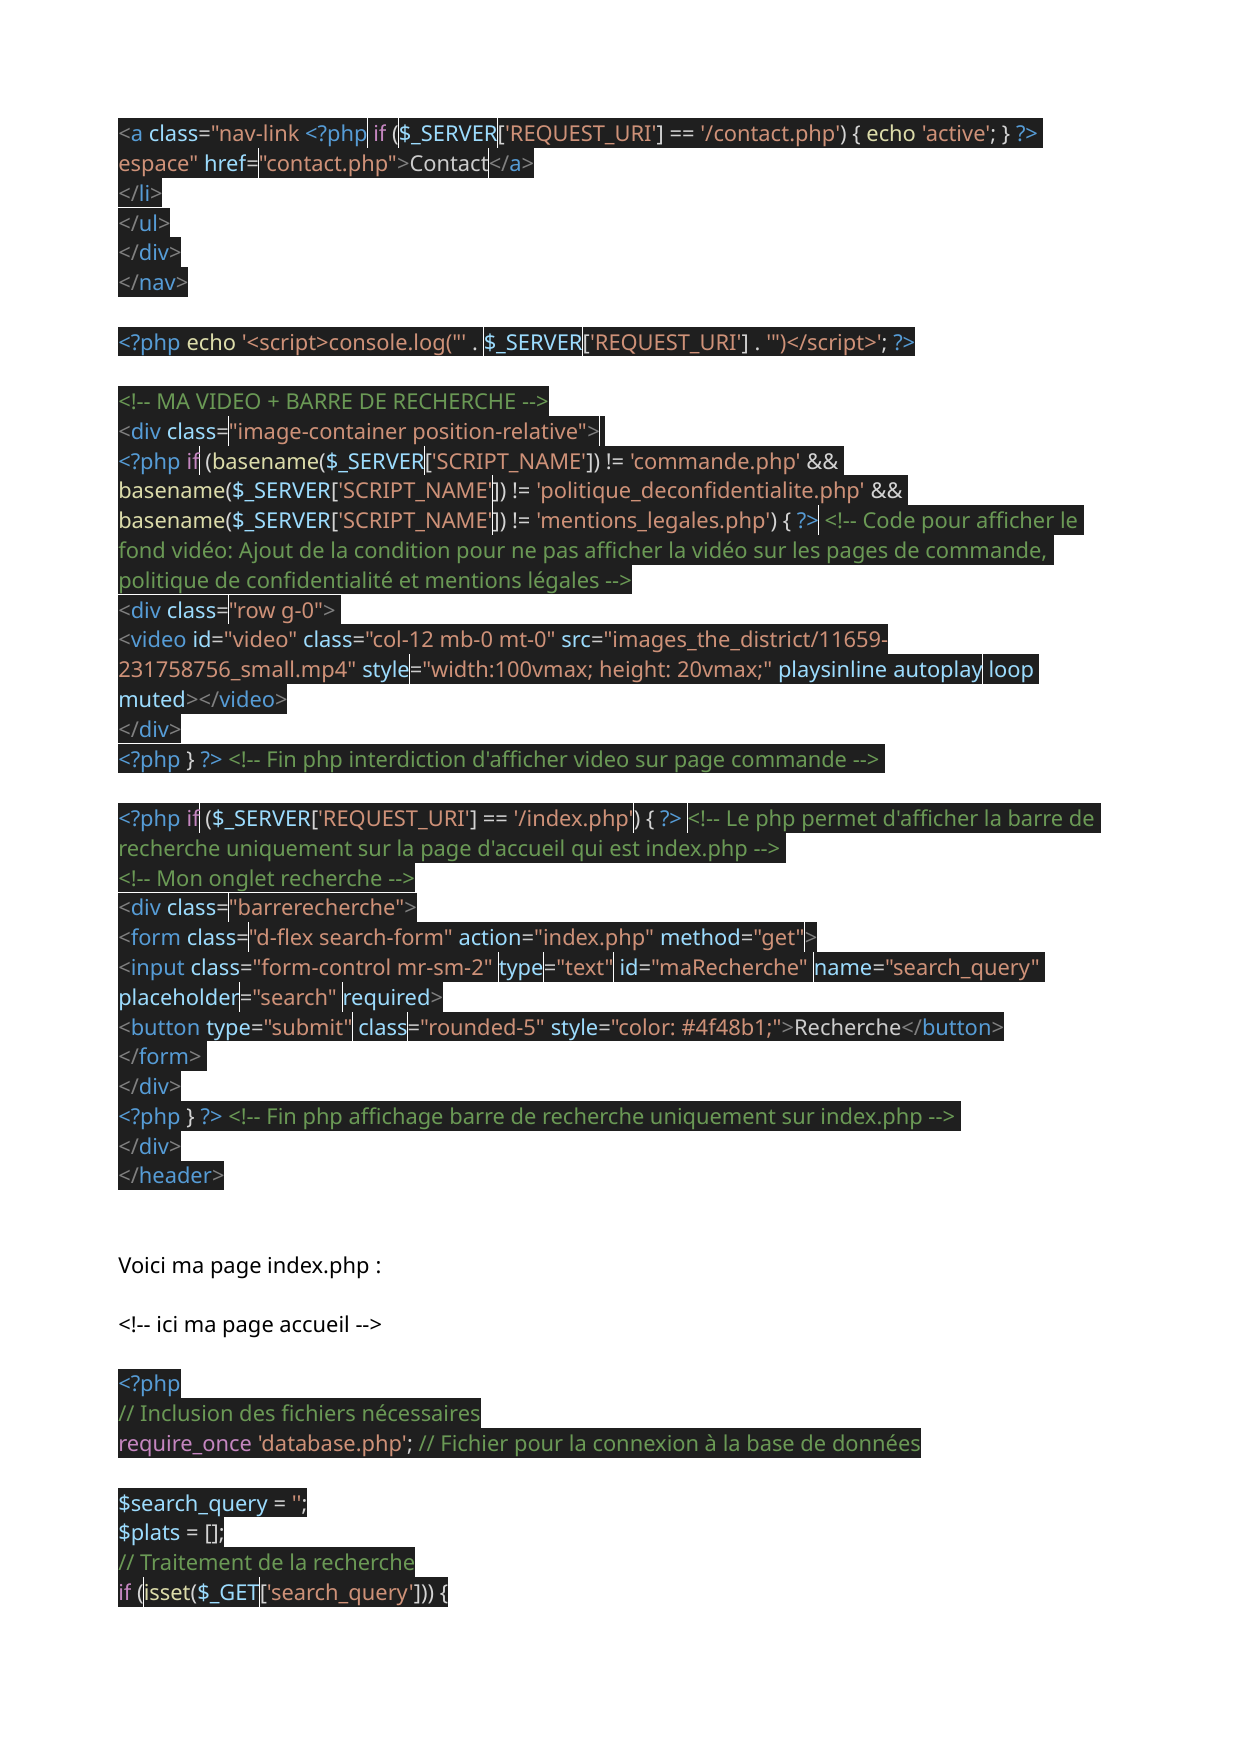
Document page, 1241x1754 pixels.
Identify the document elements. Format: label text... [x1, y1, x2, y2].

text <div class="barrerecherche"> [118, 892, 1122, 922]
text require_once 'database.php'; // Fichier pour la connexion à la base de données [118, 1428, 1122, 1458]
text Voici ma page index.php : [118, 1190, 1122, 1280]
text </header> [118, 1161, 1122, 1190]
text // Traitement de la recherche [118, 1547, 1122, 1577]
text <div class="row g-0"> [118, 594, 1122, 624]
text <video id="video" class="col-12 mb-0 mt-0" src="images_the_district/11659-231758756_small.mp4" style="width:100vmax; height: 20vmax;" playsinline autoplay loop muted></video> [118, 624, 1122, 714]
text <input class="form-control mr-sm-2" type="text" id="maRecherche" name="search_query" placeholder="search" required> [118, 952, 1122, 1012]
text $plats = []; [118, 1517, 1122, 1547]
text <?php echo '<script>console.log("' . $_SERVER['REQUEST_URI'] . '")</script>'; ?> [118, 327, 1122, 356]
text <?php [118, 1368, 1122, 1398]
text <!-- ici ma page accueil --> [118, 1309, 1122, 1339]
text </div> [118, 714, 1122, 743]
text </div> [118, 1131, 1122, 1161]
text </div> [118, 237, 1122, 267]
text <?php } ?> <!-- Fin php affichage barre de recherche uniquement sur index.php --> [118, 1101, 1122, 1131]
text <a class="nav-link <?php if ($_SERVER['REQUEST_URI'] == '/contact.php') { echo 'active'; } ?> espace" href="contact.php">Contact</a> [118, 118, 1122, 178]
text <button type="submit" class="rounded-5" style="color: #4f48b1;">Recherche</button> [118, 1012, 1122, 1041]
text <form class="d-flex search-form" action="index.php" method="get"> [118, 922, 1122, 952]
text </li> [118, 178, 1122, 207]
text <!-- Mon onglet recherche --> [118, 863, 1122, 892]
text if (isset($_GET['search_query'])) { [118, 1577, 1122, 1607]
text $search_query = ''; [118, 1487, 1122, 1517]
text <div class="image-container position-relative"> [118, 416, 1122, 446]
text </form> [118, 1041, 1122, 1071]
text </ul> [118, 207, 1122, 237]
text <?php if (basename($_SERVER['SCRIPT_NAME']) != 'commande.php' && basename($_SERVER['SCRIPT_NAME']) != 'politique_deconfidentialite.php' && basename($_SERVER['SCRIPT_NAME']) != 'mentions_legales.php') { ?> <!-- Code pour afficher le fond vidéo: Ajout de la condition pour ne pas afficher la vidéo sur les pages de commande, politique de confidentialité et mentions légales --> [118, 446, 1122, 594]
text </div> [118, 1071, 1122, 1101]
text // Inclusion des fichiers nécessaires [118, 1398, 1122, 1428]
text <?php if ($_SERVER['REQUEST_URI'] == '/index.php') { ?> <!-- Le php permet d'afficher la barre de recherche uniquement sur la page d'accueil qui est index.php --> [118, 803, 1122, 863]
text <!-- MA VIDEO + BARRE DE RECHERCHE --> [118, 386, 1122, 416]
text </nav> [118, 267, 1122, 297]
text <?php } ?> <!-- Fin php interdiction d'afficher video sur page commande --> [118, 743, 1122, 773]
